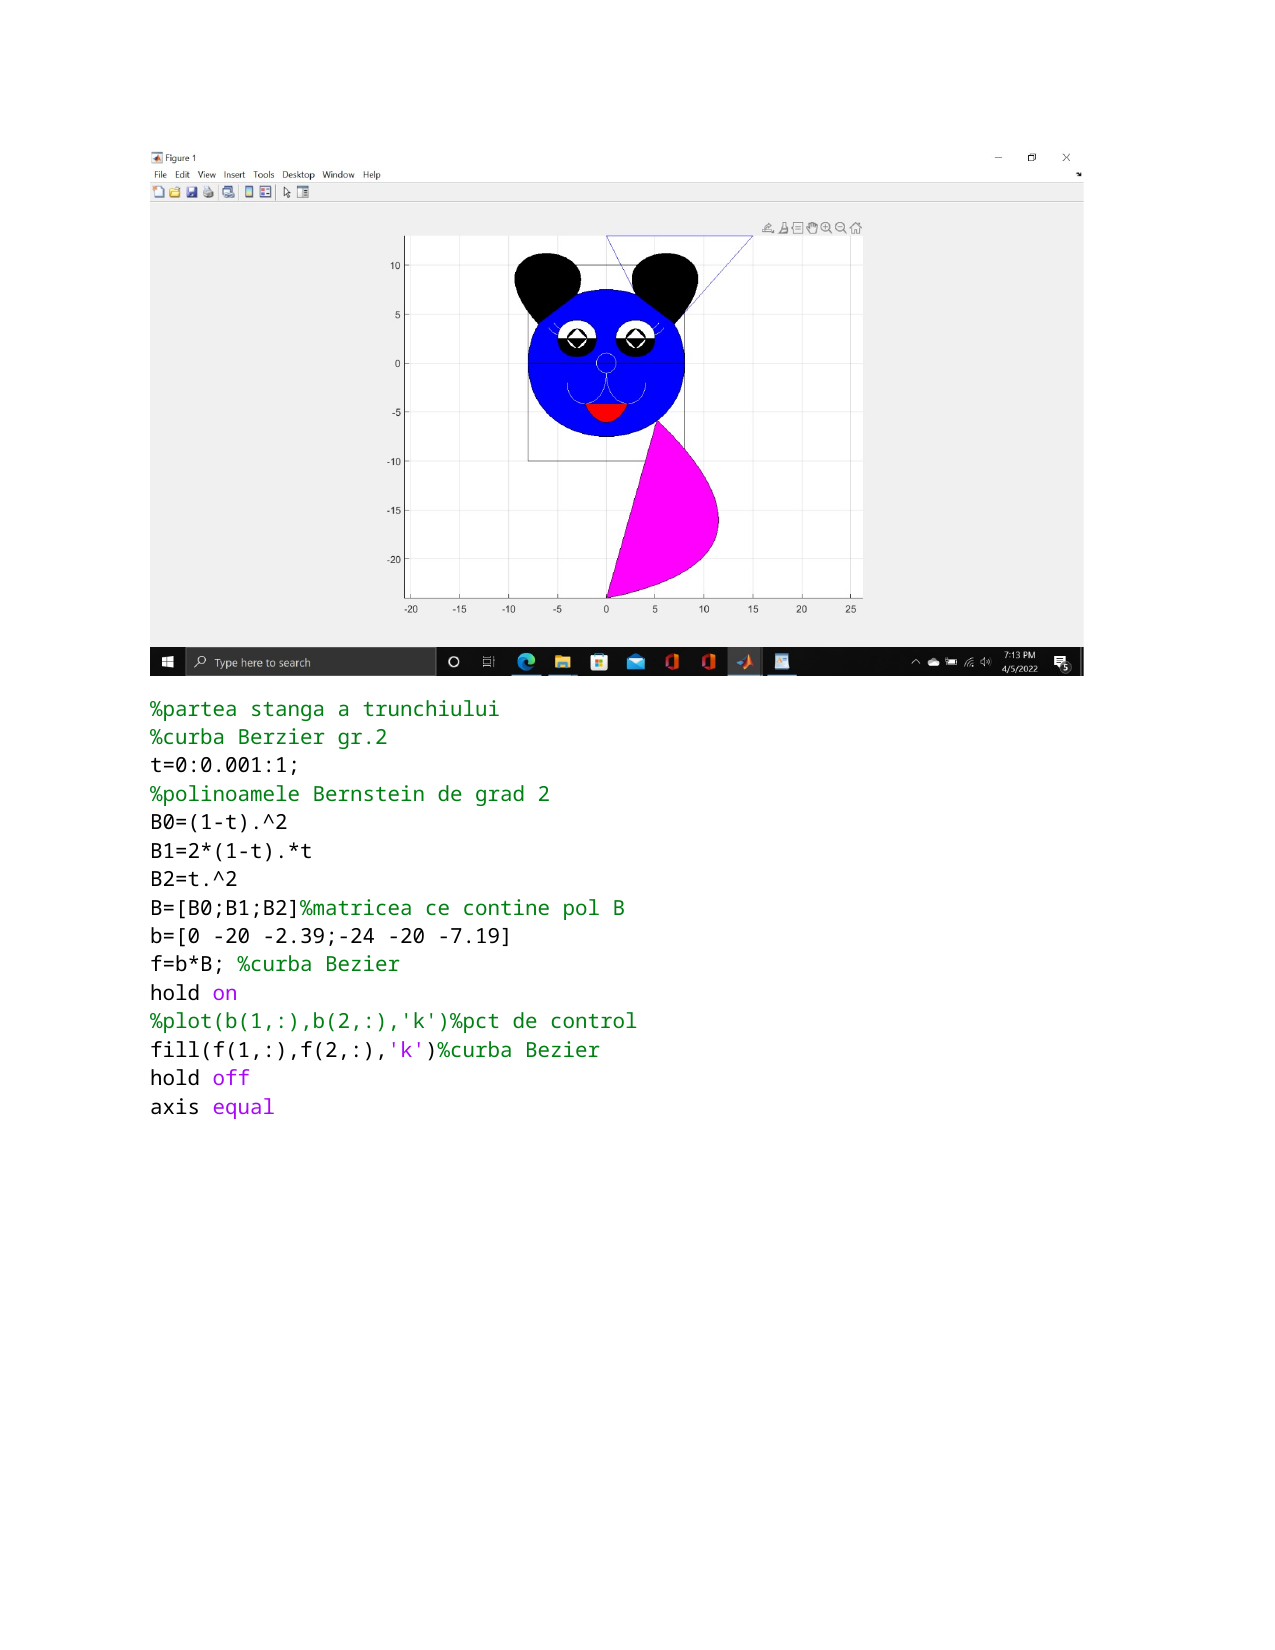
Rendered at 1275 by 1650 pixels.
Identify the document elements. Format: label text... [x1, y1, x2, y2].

text B=[B0;B1;B2]%matricea ce contine pol B [150, 893, 1125, 921]
text f=b*B; %curba Bezier [150, 949, 1125, 978]
text %partea stanga a trunchiului [150, 694, 1125, 722]
text B2=t.^2 [150, 864, 1125, 893]
text axis equal [150, 1092, 1125, 1120]
text %curba Berzier gr.2 [150, 722, 1125, 751]
text t=0:0.001:1; [150, 751, 1125, 779]
text %plot(b(1,:),b(2,:),'k')%pct de control [150, 1006, 1125, 1035]
text hold off [150, 1063, 1125, 1092]
text fill(f(1,:),f(2,:),'k')%curba Bezier [150, 1035, 1125, 1063]
text %polinoamele Bernstein de grad 2 [150, 779, 1125, 807]
text B1=2*(1-t).*t [150, 836, 1125, 864]
text B0=(1-t).^2 [150, 807, 1125, 836]
text b=[0 -20 -2.39;-24 -20 -7.19] [150, 921, 1125, 949]
text hold on [150, 978, 1125, 1006]
